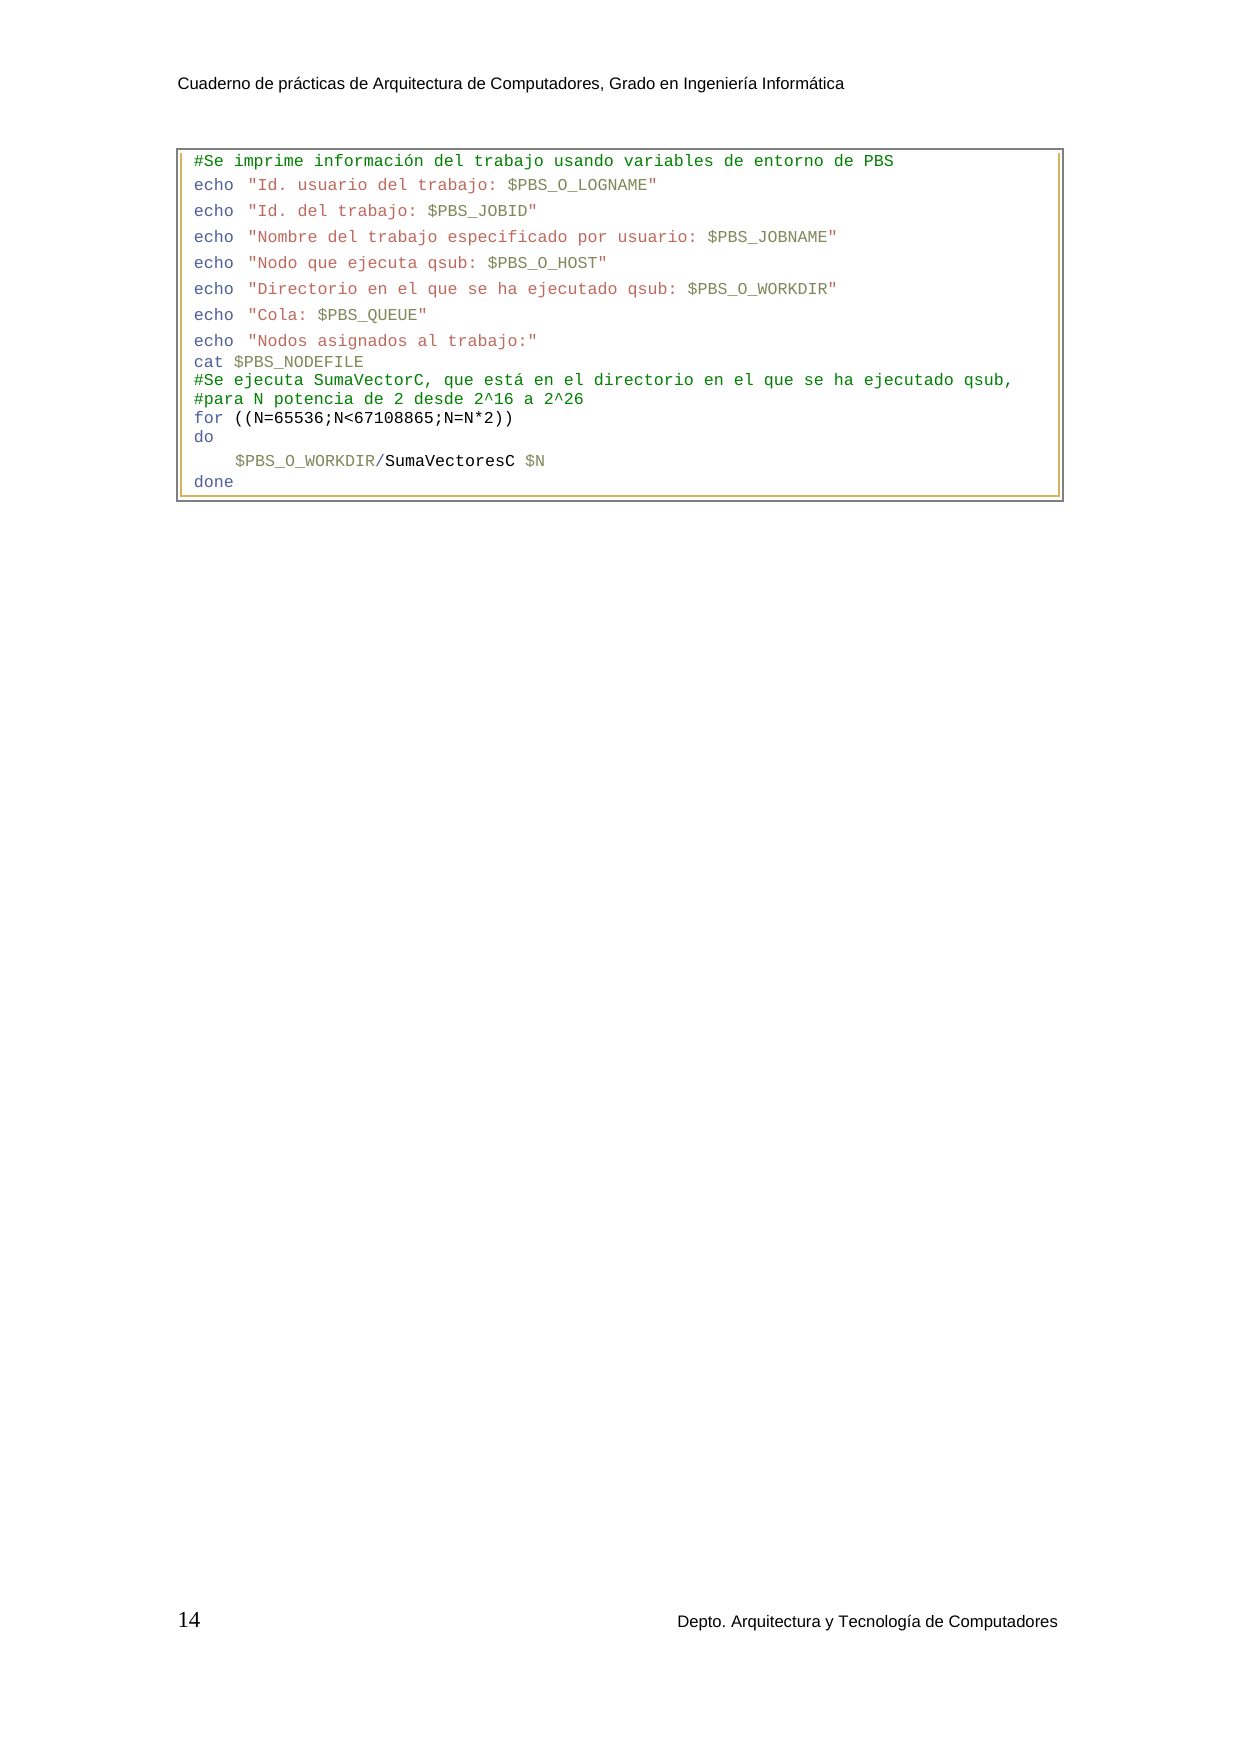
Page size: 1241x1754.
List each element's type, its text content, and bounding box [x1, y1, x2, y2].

table_cell #Se imprime información del trabajo usando variables de entorno de PBS echo "Id. usuario del trabajo: $PBS_O_LOGNAME" echo "Id. del trabajo: $PBS_JOBID" echo "Nombre del trabajo especificado por usuario: $PBS_JOBNAME" echo "Nodo que ejecuta qsub: $PBS_O_HOST" echo "Directorio en el que se ha ejecutado qsub: $PBS_O_WORKDIR" echo "Cola: $PBS_QUEUE" echo "Nodos asignados al trabajo:" cat $PBS_NODEFILE #Se ejecuta SumaVectorC, que está en el directorio en el que se ha ejecutado qsub, #para N potencia de 2 desde 2^16 a 2^26 for ((N=65536;N<67108865;N=N*2)) do $PBS_O_WORKDIR/SumaVectoresC $N done [178, 150, 1062, 500]
